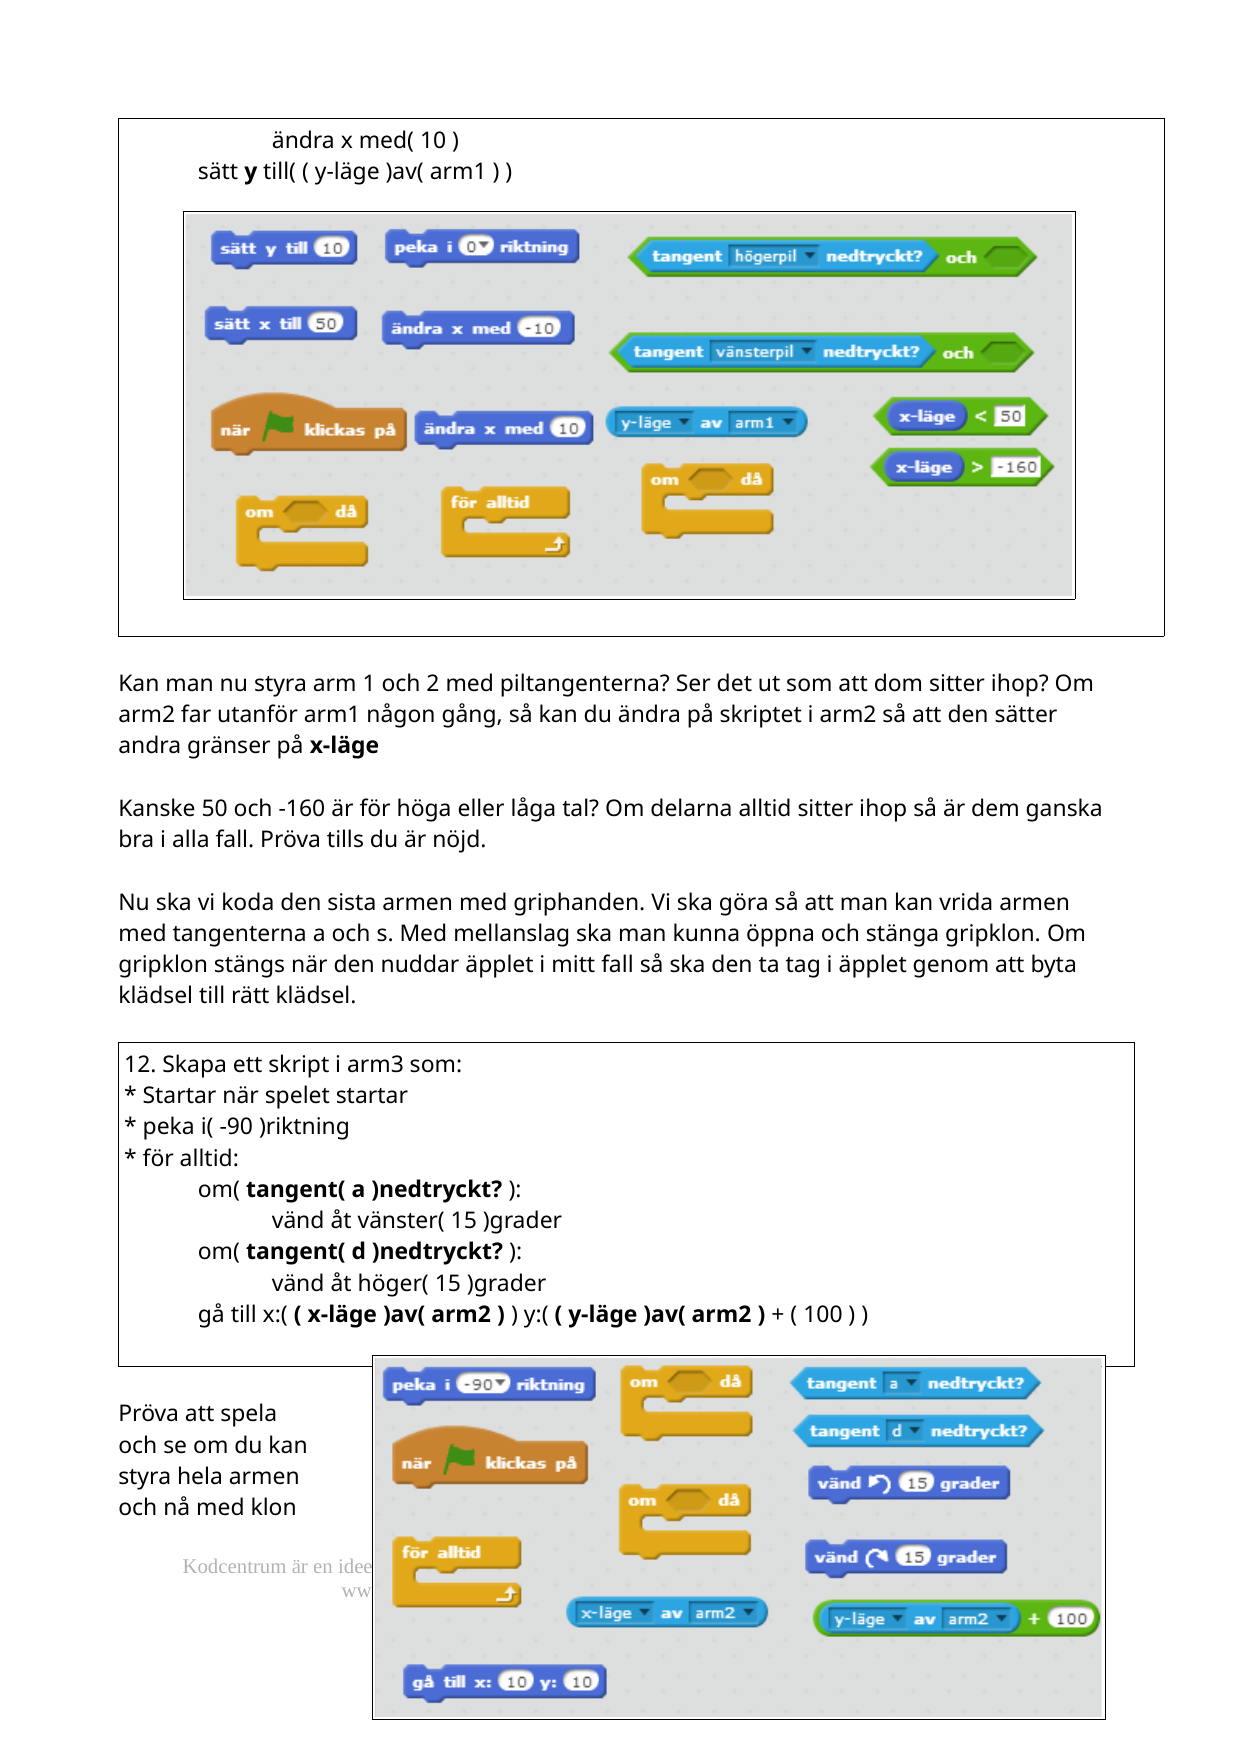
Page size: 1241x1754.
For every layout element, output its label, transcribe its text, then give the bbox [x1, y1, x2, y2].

text Pröva att spela [118, 1397, 372, 1429]
text och se om du kan [118, 1429, 372, 1460]
text och nå med klon [118, 1491, 372, 1522]
text styra hela armen [118, 1460, 372, 1491]
text [1106, 1460, 1122, 1491]
table_header ändra x med( 10 ) sätt y till( ( y-läge )av( arm1 ) ) [119, 119, 1164, 636]
text Nu ska vi koda den sista armen med griphanden. Vi ska göra så att man kan vrida armen med tangenterna a och s. Med mellanslag ska man kunna öppna och stänga gripklon. Om gripklon stängs när den nuddar äpplet i mitt fall så ska den ta tag i äpplet genom att byta klädsel till rätt klädsel. [118, 886, 1122, 1011]
text [1106, 1491, 1122, 1522]
picture [374, 1358, 1102, 1717]
text [1106, 1429, 1122, 1460]
text Kanske 50 och -160 är för höga eller låga tal? Om delarna alltid sitter ihop så är dem ganska bra i alla fall. Pröva tills du är nöjd. [118, 792, 1122, 854]
text [1106, 1397, 1122, 1429]
picture [185, 214, 1072, 596]
text Kan man nu styra arm 1 och 2 med piltangenterna? Ser det ut som att dom sitter ihop? Om arm2 far utanför arm1 någon gång, så kan du ändra på skriptet i arm2 så att den sätter andra gränser på x-läge [118, 667, 1122, 761]
table_header 12. Skapa ett skript i arm3 som: * Startar när spelet startar * peka i( -90 )riktning * för alltid: om( tangent( a )nedtryckt? ): vänd åt vänster( 15 )grader om( tangent( d )nedtryckt? ): vänd åt höger( 15 )grader gå till x:( ( x-läge )av( arm2 ) ) y:( ( y-läge )av( arm2 ) + ( 100 ) ) [373, 1356, 1105, 1719]
table_header 12. Skapa ett skript i arm3 som: * Startar när spelet startar * peka i( -90 )riktning * för alltid: om( tangent( a )nedtryckt? ): vänd åt vänster( 15 )grader om( tangent( d )nedtryckt? ): vänd åt höger( 15 )grader gå till x:( ( x-läge )av( arm2 ) ) y:( ( y-läge )av( arm2 ) + ( 100 ) ) [119, 1043, 1134, 1358]
